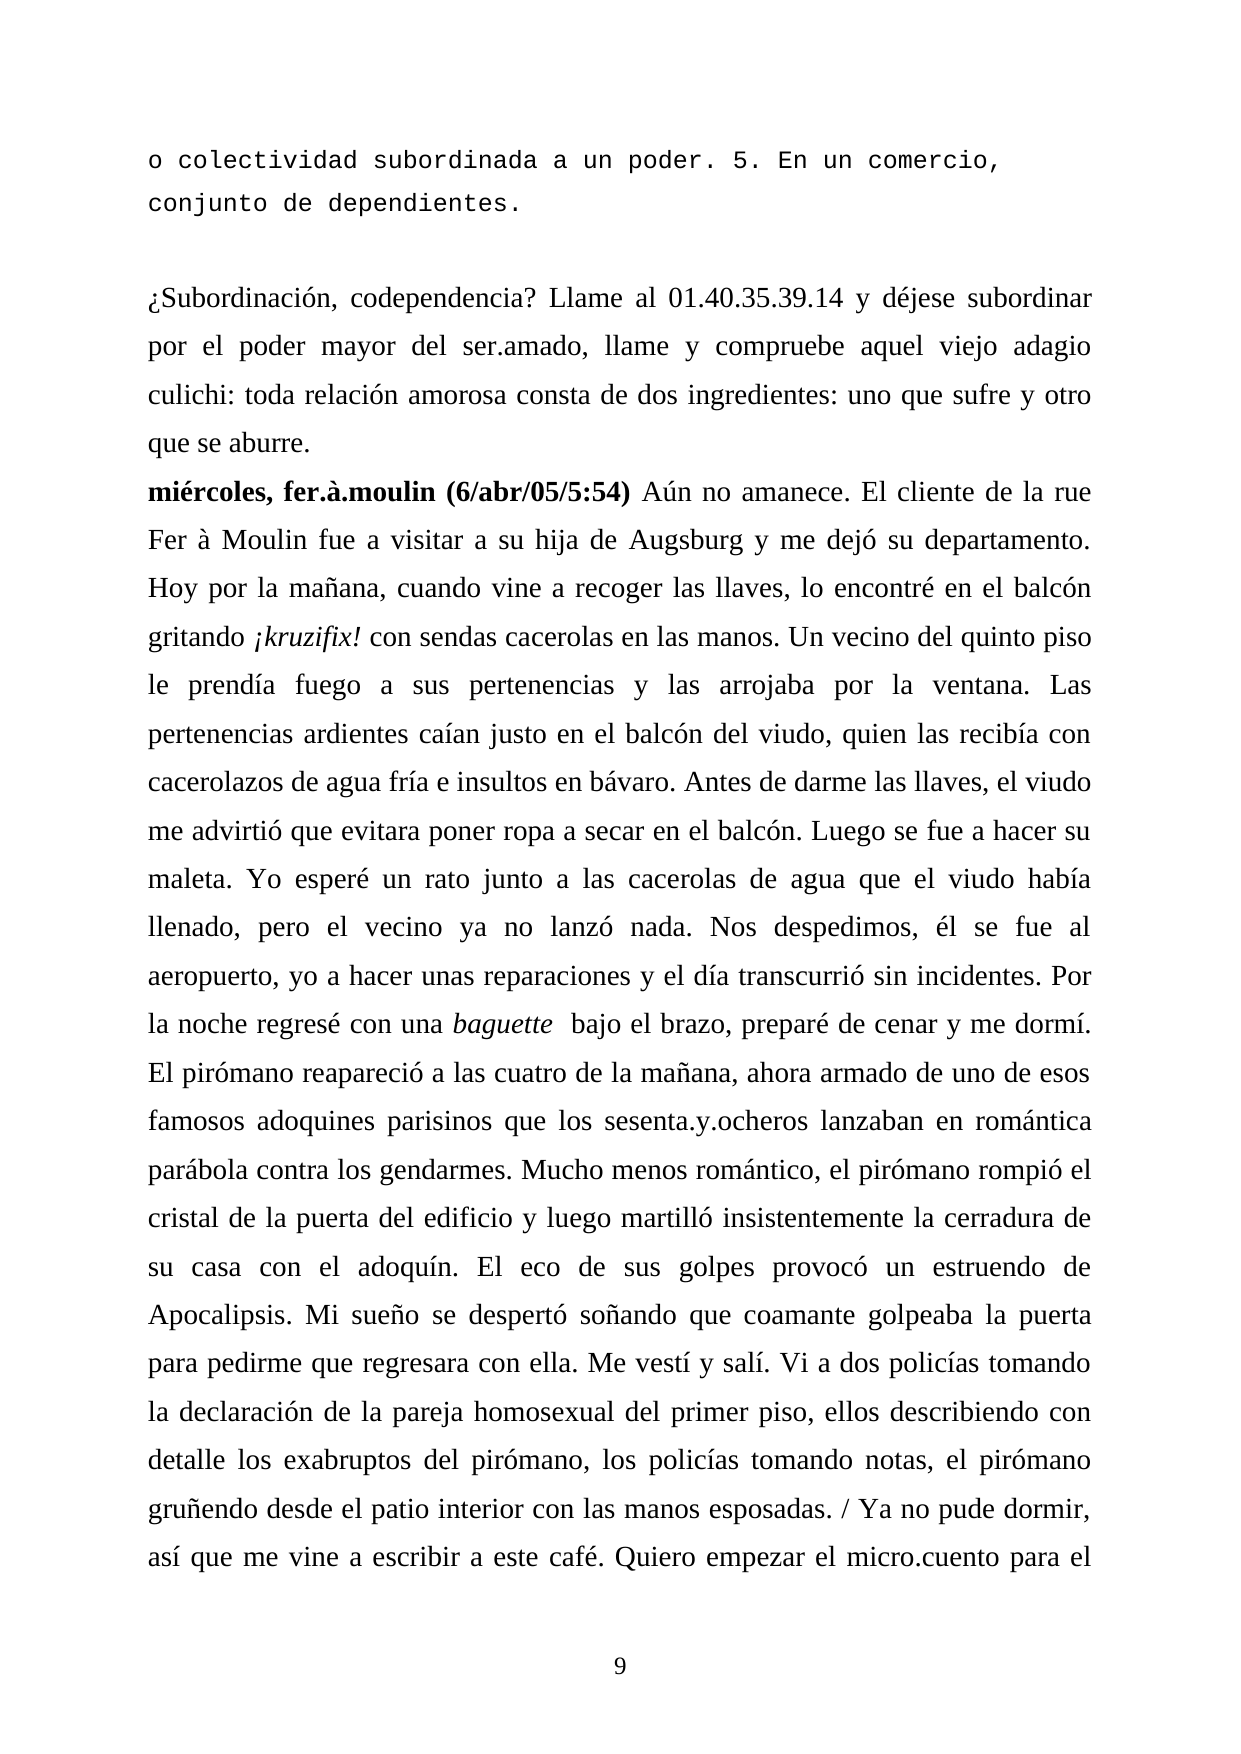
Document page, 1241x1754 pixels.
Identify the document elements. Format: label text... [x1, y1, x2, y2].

text miércoles, fer.à.moulin (6/abr/05/5:54) Aún no amanece. El cliente de la rue Fer à Moulin fue a visitar a su hija de Augsburg y me dejó su departamento. Hoy por la mañana, cuando vine a recoger las llaves, lo encontré en el balcón gritando ¡kruzifix! con sendas cacerolas en las manos. Un vecino del quinto piso le prendía fuego a sus pertenencias y las arrojaba por la ventana. Las pertenencias ardientes caían justo en el balcón del viudo, quien las recibía con cacerolazos de agua fría e insultos en bávaro. Antes de darme las llaves, el viudo me advirtió que evitara poner ropa a secar en el balcón. Luego se fue a hacer su maleta. Yo esperé un rato junto a las cacerolas de agua que el viudo había llenado, pero el vecino ya no lanzó nada. Nos despedimos, él se fue al aeropuerto, yo a hacer unas reparaciones y el día transcurrió sin incidentes. Por la noche regresé con una baguette bajo el brazo, preparé de cenar y me dormí. El pirómano reapareció a las cuatro de la mañana, ahora armado de uno de esos famosos adoquines parisinos que los sesenta.y.ocheros lanzaban en romántica parábola contra los gendarmes. Mucho menos romántico, el pirómano rompió el cristal de la puerta del edificio y luego martilló insistentemente la cerradura de su casa con el adoquín. El eco de sus golpes provocó un estruendo de Apocalipsis. Mi sueño se despertó soñando que coamante golpeaba la puerta para pedirme que regresara con ella. Me vestí y salí. Vi a dos policías tomando la declaración de la pareja homosexual del primer piso, ellos describiendo con detalle los exabruptos del pirómano, los policías tomando notas, el pirómano gruñendo desde el patio interior con las manos esposadas. / Ya no pude dormir, así que me vine a escribir a este café. Quiero empezar el micro.cuento para el [148, 475, 1092, 1573]
text ¿Subordinación, codependencia? Llame al 01.40.35.39.14 y déjese subordinar por el poder mayor del ser.amado, llame y compruebe aquel viejo adagio culichi: toda relación amorosa consta de dos ingredientes: uno que sufre y otro que se aburre. [148, 281, 1092, 459]
text o colectividad subordinada a un poder. 5. En un comercio, conjunto de dependientes. [148, 148, 1092, 218]
